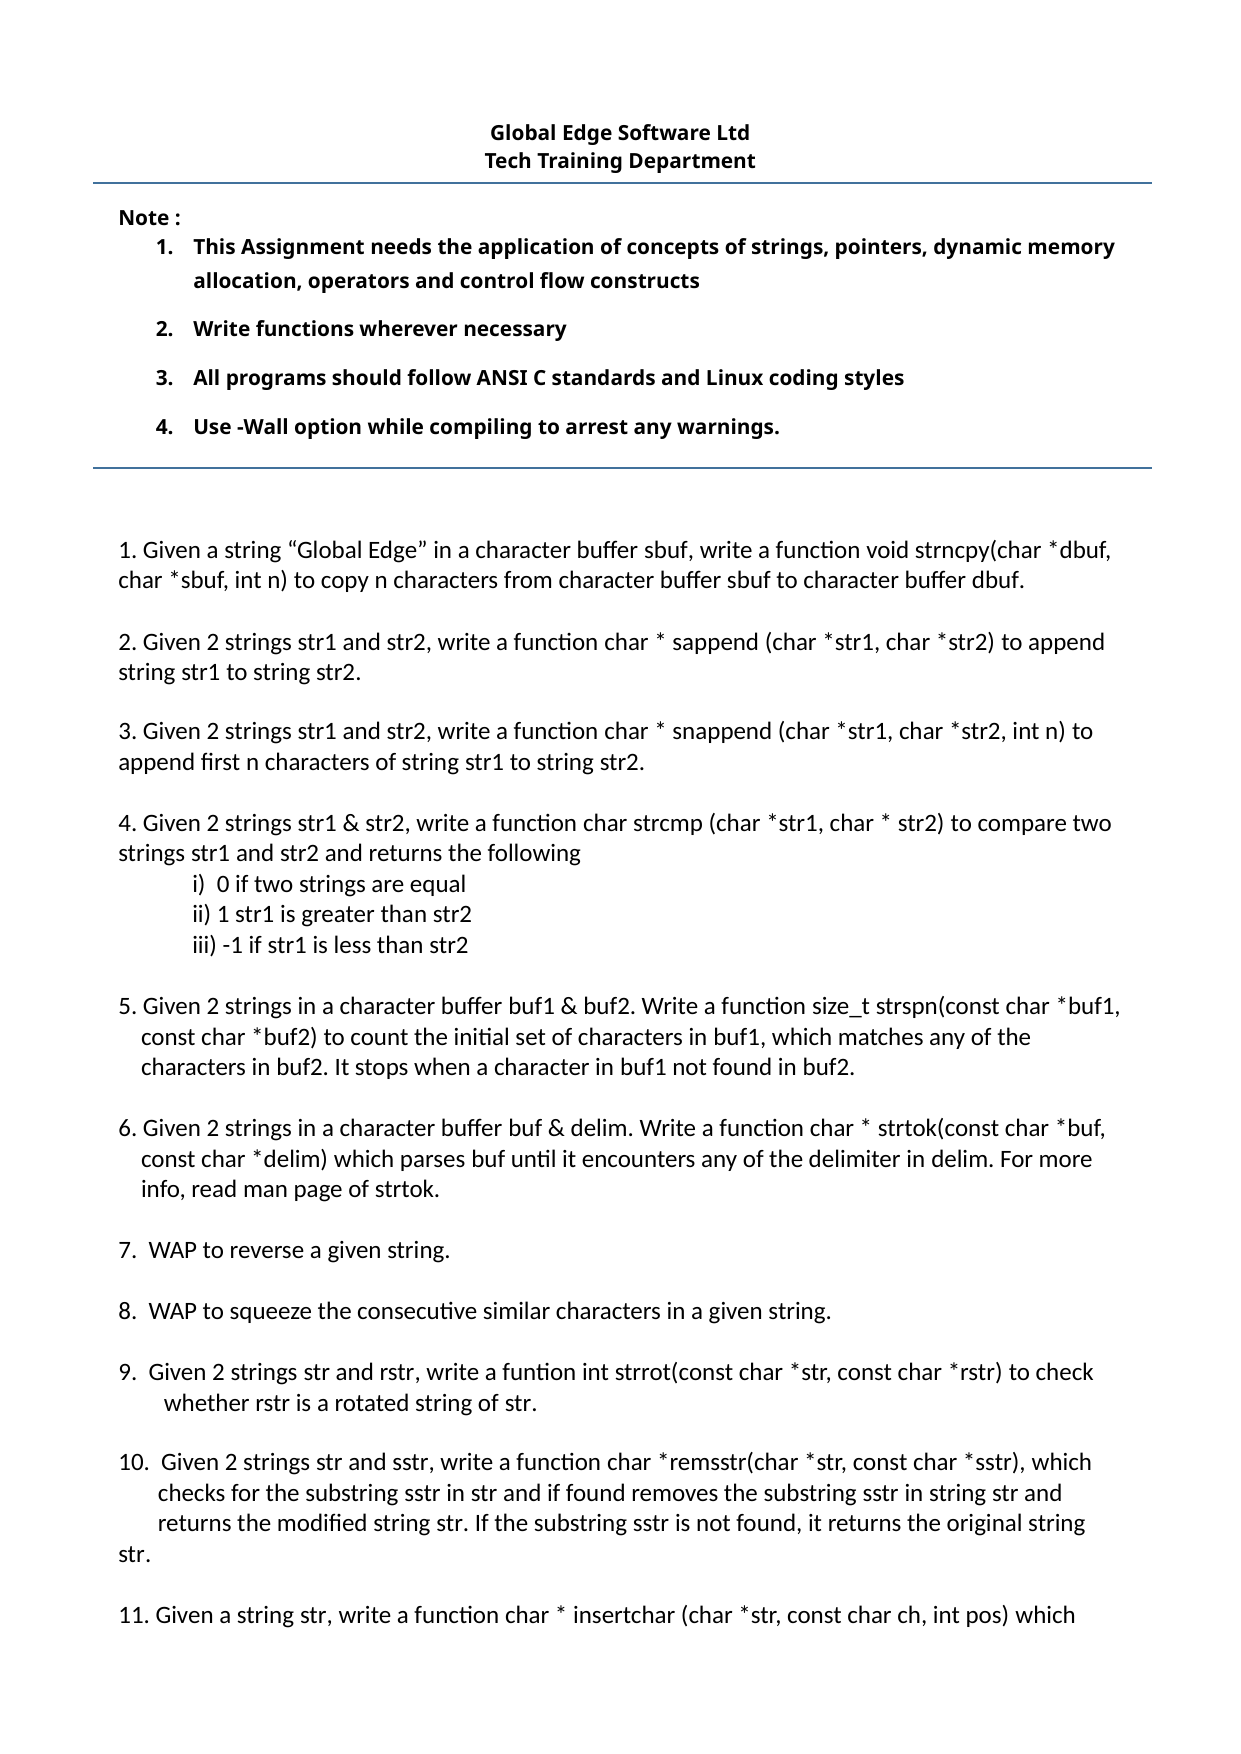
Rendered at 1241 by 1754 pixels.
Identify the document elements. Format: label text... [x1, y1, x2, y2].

text 5. Given 2 strings in a character buffer buf1 & buf2. Write a function size_t strspn(const char *buf1, [118, 990, 1122, 1021]
text 3. Given 2 strings str1 and str2, write a function char * snappend (char *str1, char *str2, int n) to append first n characters of string str1 to string str2. [118, 715, 1122, 776]
text 7. WAP to reverse a given string. [118, 1234, 1122, 1265]
text 10. Given 2 strings str and sstr, write a function char *remsstr(char *str, const char *sstr), which [118, 1446, 1122, 1477]
text const char *delim) which parses buf until it encounters any of the delimiter in delim. For more [118, 1143, 1122, 1173]
text info, read man page of strtok. [118, 1173, 1122, 1204]
text 11. Given a string str, write a function char * insertchar (char *str, const char ch, int pos) which [118, 1599, 1122, 1629]
text returns the modified string str. If the substring sstr is not found, it returns the original string str. [118, 1507, 1122, 1568]
text characters in buf2. It stops when a character in buf1 not found in buf2. [118, 1051, 1122, 1082]
title Note : [118, 203, 1122, 232]
text checks for the substring sstr in str and if found removes the substring sstr in string str and [118, 1477, 1122, 1507]
title Tech Training Department [118, 147, 1122, 175]
text 2. Given 2 strings str1 and str2, write a function char * sappend (char *str1, char *str2) to append string str1 to string str2. [118, 626, 1122, 715]
list This Assignment needs the application of concepts of strings, pointers, dynamic memory allocation, operators and control flow constructs [156, 232, 1122, 294]
text i) 0 if two strings are equal [118, 868, 1122, 898]
text 4. Given 2 strings str1 & str2, write a function char strcmp (char *str1, char * str2) to compare two strings str1 and str2 and returns the following [118, 807, 1122, 868]
text ii) 1 str1 is greater than str2 [118, 898, 1122, 929]
list Use -Wall option while compiling to arrest any warnings. [156, 412, 1122, 440]
text 6. Given 2 strings in a character buffer buf & delim. Write a function char * strtok(const char *buf, [118, 1112, 1122, 1143]
text whether rstr is a rotated string of str. [118, 1387, 1122, 1446]
text 1. Given a string “Global Edge” in a character buffer sbuf, write a function void strncpy(char *dbuf, char *sbuf, int n) to copy n characters from character buffer sbuf to character buffer dbuf. [118, 534, 1122, 595]
text 8. WAP to squeeze the consecutive similar characters in a given string. [118, 1295, 1122, 1326]
list Write functions wherever necessary [156, 314, 1122, 343]
text iii) -1 if str1 is less than str2 [118, 929, 1122, 959]
text 9. Given 2 strings str and rstr, write a funtion int strrot(const char *str, const char *rstr) to check [118, 1356, 1122, 1387]
list All programs should follow ANSI C standards and Linux coding styles [156, 363, 1122, 392]
text const char *buf2) to count the initial set of characters in buf1, which matches any of the [118, 1021, 1122, 1051]
title Global Edge Software Ltd [118, 118, 1122, 147]
